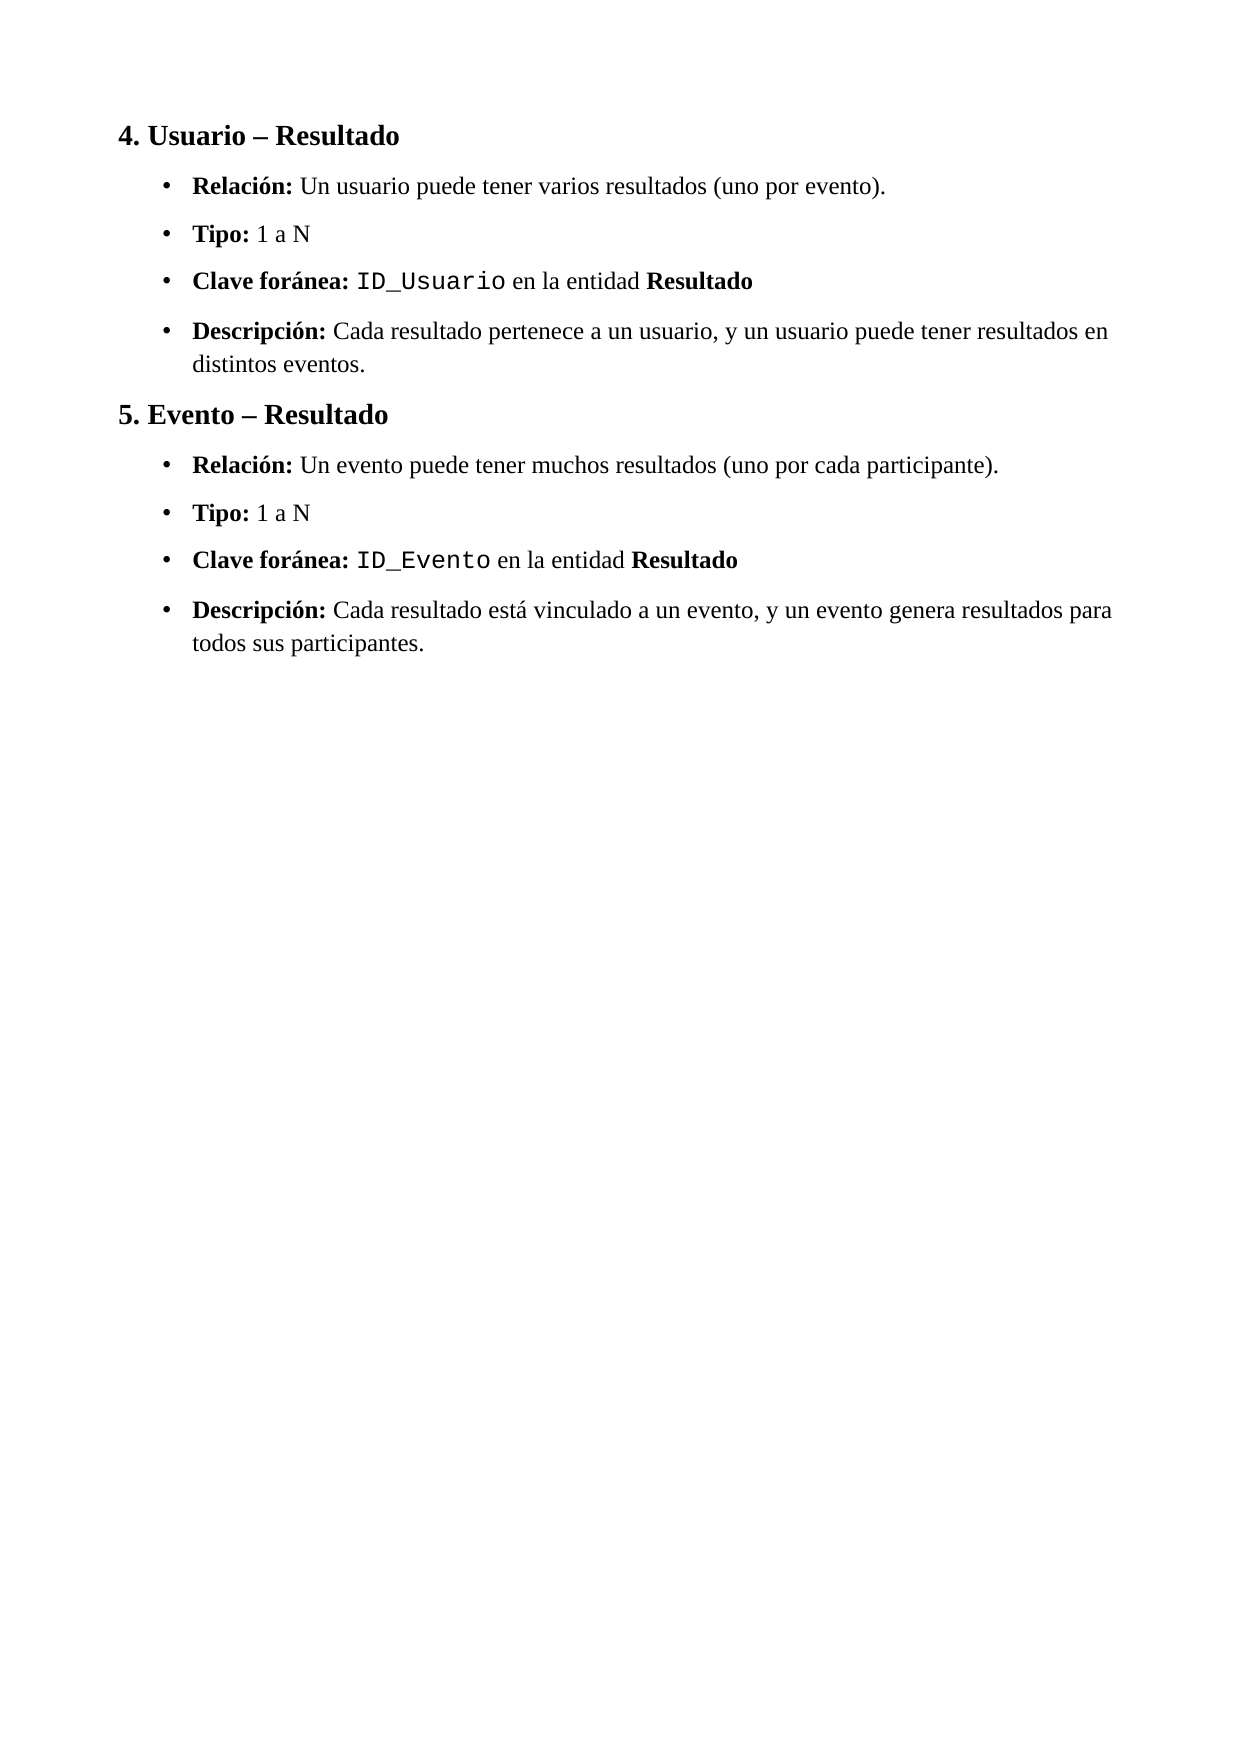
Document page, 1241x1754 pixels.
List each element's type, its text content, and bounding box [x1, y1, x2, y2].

list Relación: Un evento puede tener muchos resultados (uno por cada participante). [162, 450, 1122, 479]
list Clave foránea: ID_Evento en la entidad Resultado [162, 545, 1122, 576]
list Relación: Un usuario puede tener varios resultados (uno por evento). [162, 171, 1122, 200]
list Tipo: 1 a N [162, 219, 1122, 248]
list Clave foránea: ID_Usuario en la entidad Resultado [162, 266, 1122, 297]
list Descripción: Cada resultado está vinculado a un evento, y un evento genera resultados para todos sus participantes. [162, 595, 1122, 657]
list Descripción: Cada resultado pertenece a un usuario, y un usuario puede tener resultados en distintos eventos. [162, 316, 1122, 378]
subtitle 4. Usuario – Resultado [118, 118, 1122, 152]
list Tipo: 1 a N [162, 498, 1122, 527]
subtitle 5. Evento – Resultado [118, 397, 1122, 431]
